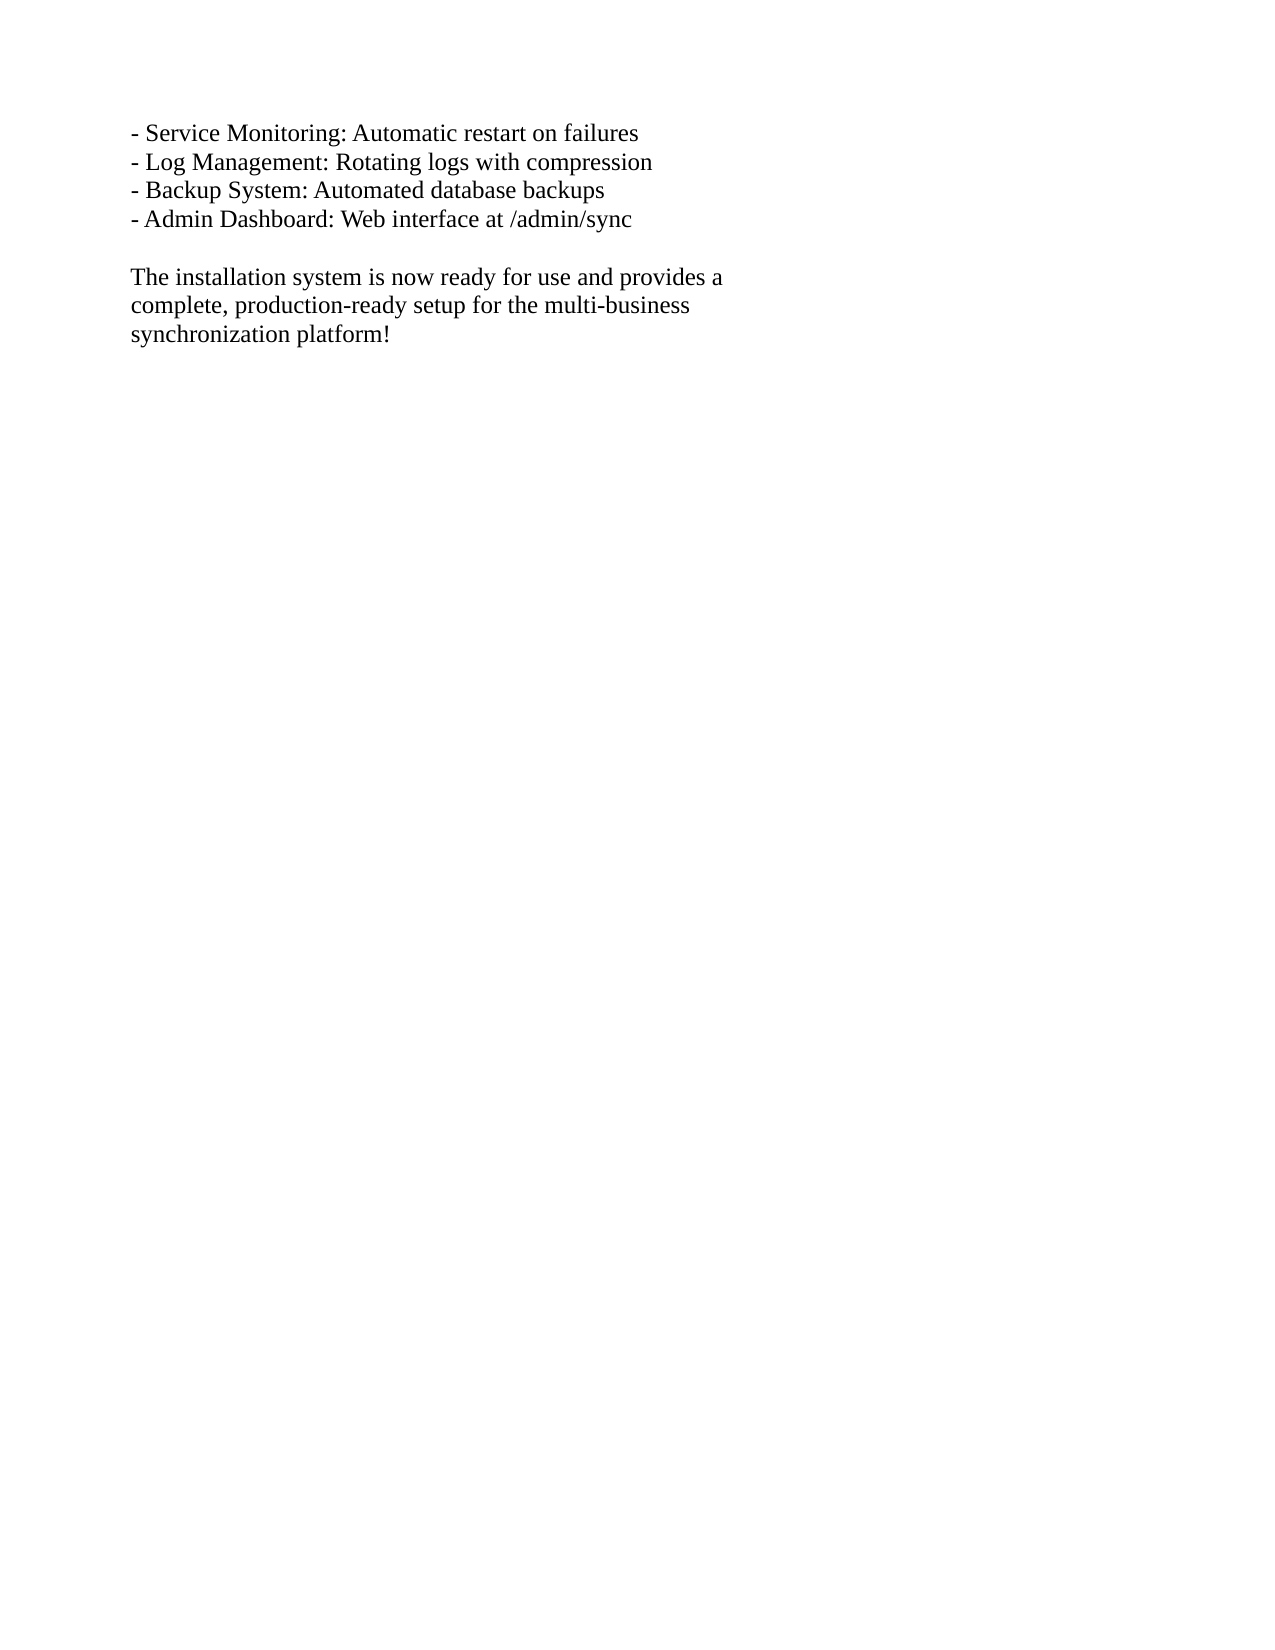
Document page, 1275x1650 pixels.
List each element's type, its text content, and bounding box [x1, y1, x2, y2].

text complete, production-ready setup for the multi-business [118, 291, 1157, 319]
text - Backup System: Automated database backups [118, 176, 1157, 204]
text The installation system is now ready for use and provides a [118, 262, 1157, 291]
text - Admin Dashboard: Web interface at /admin/sync [118, 204, 1157, 233]
text - Service Monitoring: Automatic restart on failures [118, 118, 1157, 147]
text synchronization platform! 🎉 [118, 319, 1157, 348]
text - Log Management: Rotating logs with compression [118, 147, 1157, 176]
